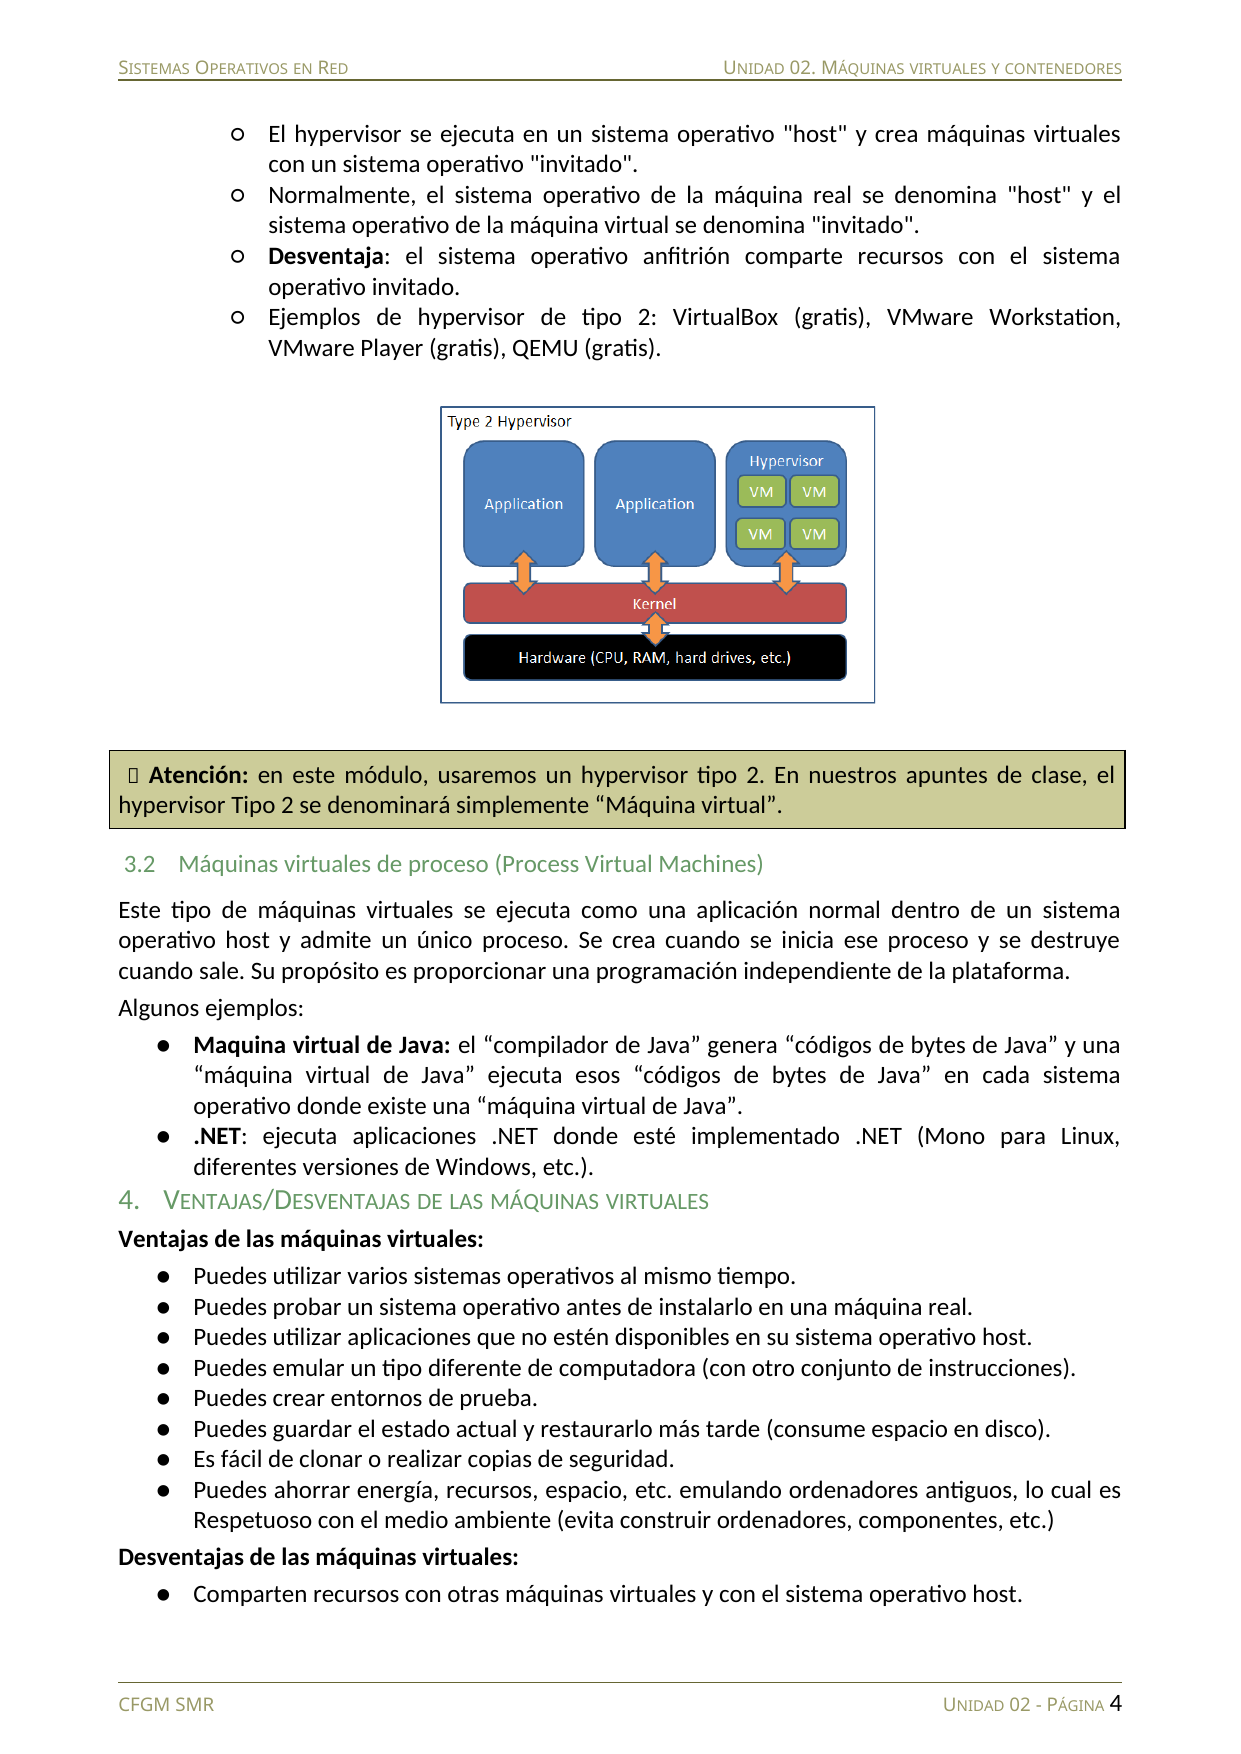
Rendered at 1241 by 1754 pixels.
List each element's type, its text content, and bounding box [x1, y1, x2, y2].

text Desventajas de las máquinas virtuales: [118, 1542, 1122, 1572]
list Puedes probar un sistema operativo antes de instalarlo en una máquina real. [156, 1291, 1122, 1321]
list Maquina virtual de Java: el “compilador de Java” genera “códigos de bytes de Java” y una “máquina virtual de Java” ejecuta esos “códigos de bytes de Java” en cada sistema operativo donde existe una “máquina virtual de Java”. [156, 1029, 1122, 1120]
list Ejemplos de hypervisor de tipo 2: VirtualBox (gratis), VMware Workstation, VMware Player (gratis), QEMU (gratis). [231, 301, 1122, 362]
list Desventaja: el sistema operativo anfitrión comparte recursos con el sistema operativo invitado. [231, 240, 1122, 301]
list Normalmente, el sistema operativo de la máquina real se denomina "host" y el sistema operativo de la máquina virtual se denomina "invitado". [231, 179, 1122, 240]
list .NET: ejecuta aplicaciones .NET donde esté implementado .NET (Mono para Linux, diferentes versiones de Windows, etc.). [156, 1120, 1122, 1181]
list Puedes guardar el estado actual y restaurarlo más tarde (consume espacio en disco). [156, 1413, 1122, 1443]
picture [439, 405, 876, 704]
list Comparten recursos con otras máquinas virtuales y con el sistema operativo host. [156, 1578, 1122, 1609]
text Algunos ejemplos: [118, 992, 1122, 1022]
subtitle Ventajas/Desventajas de las máquinas virtuales [118, 1181, 1122, 1217]
subtitle Máquinas virtuales de proceso (Process Virtual Machines) [118, 848, 1122, 879]
list Puedes emular un tipo diferente de computadora (con otro conjunto de instrucciones). [156, 1352, 1122, 1382]
text Ventajas de las máquinas virtuales: [118, 1223, 1122, 1254]
text ❕ Atención: en este módulo, usaremos un hypervisor tipo 2. En nuestros apuntes de clase, el hypervisor Tipo 2 se denominará simplemente “Máquina virtual”. [110, 751, 1124, 828]
list Puedes ahorrar energía, recursos, espacio, etc. emulando ordenadores antiguos, lo cual es Respetuoso con el medio ambiente (evita construir ordenadores, componentes, etc.) [156, 1474, 1122, 1535]
list Es fácil de clonar o realizar copias de seguridad. [156, 1443, 1122, 1474]
list Puedes utilizar aplicaciones que no estén disponibles en su sistema operativo host. [156, 1321, 1122, 1352]
list Puedes crear entornos de prueba. [156, 1382, 1122, 1413]
text Este tipo de máquinas virtuales se ejecuta como una aplicación normal dentro de un sistema operativo host y admite un único proceso. Se crea cuando se inicia ese proceso y se destruye cuando sale. Su propósito es proporcionar una programación independiente de la plataforma. [118, 894, 1122, 985]
list El hypervisor se ejecuta en un sistema operativo "host" y crea máquinas virtuales con un sistema operativo "invitado". [231, 118, 1122, 179]
list Puedes utilizar varios sistemas operativos al mismo tiempo. [156, 1260, 1122, 1291]
